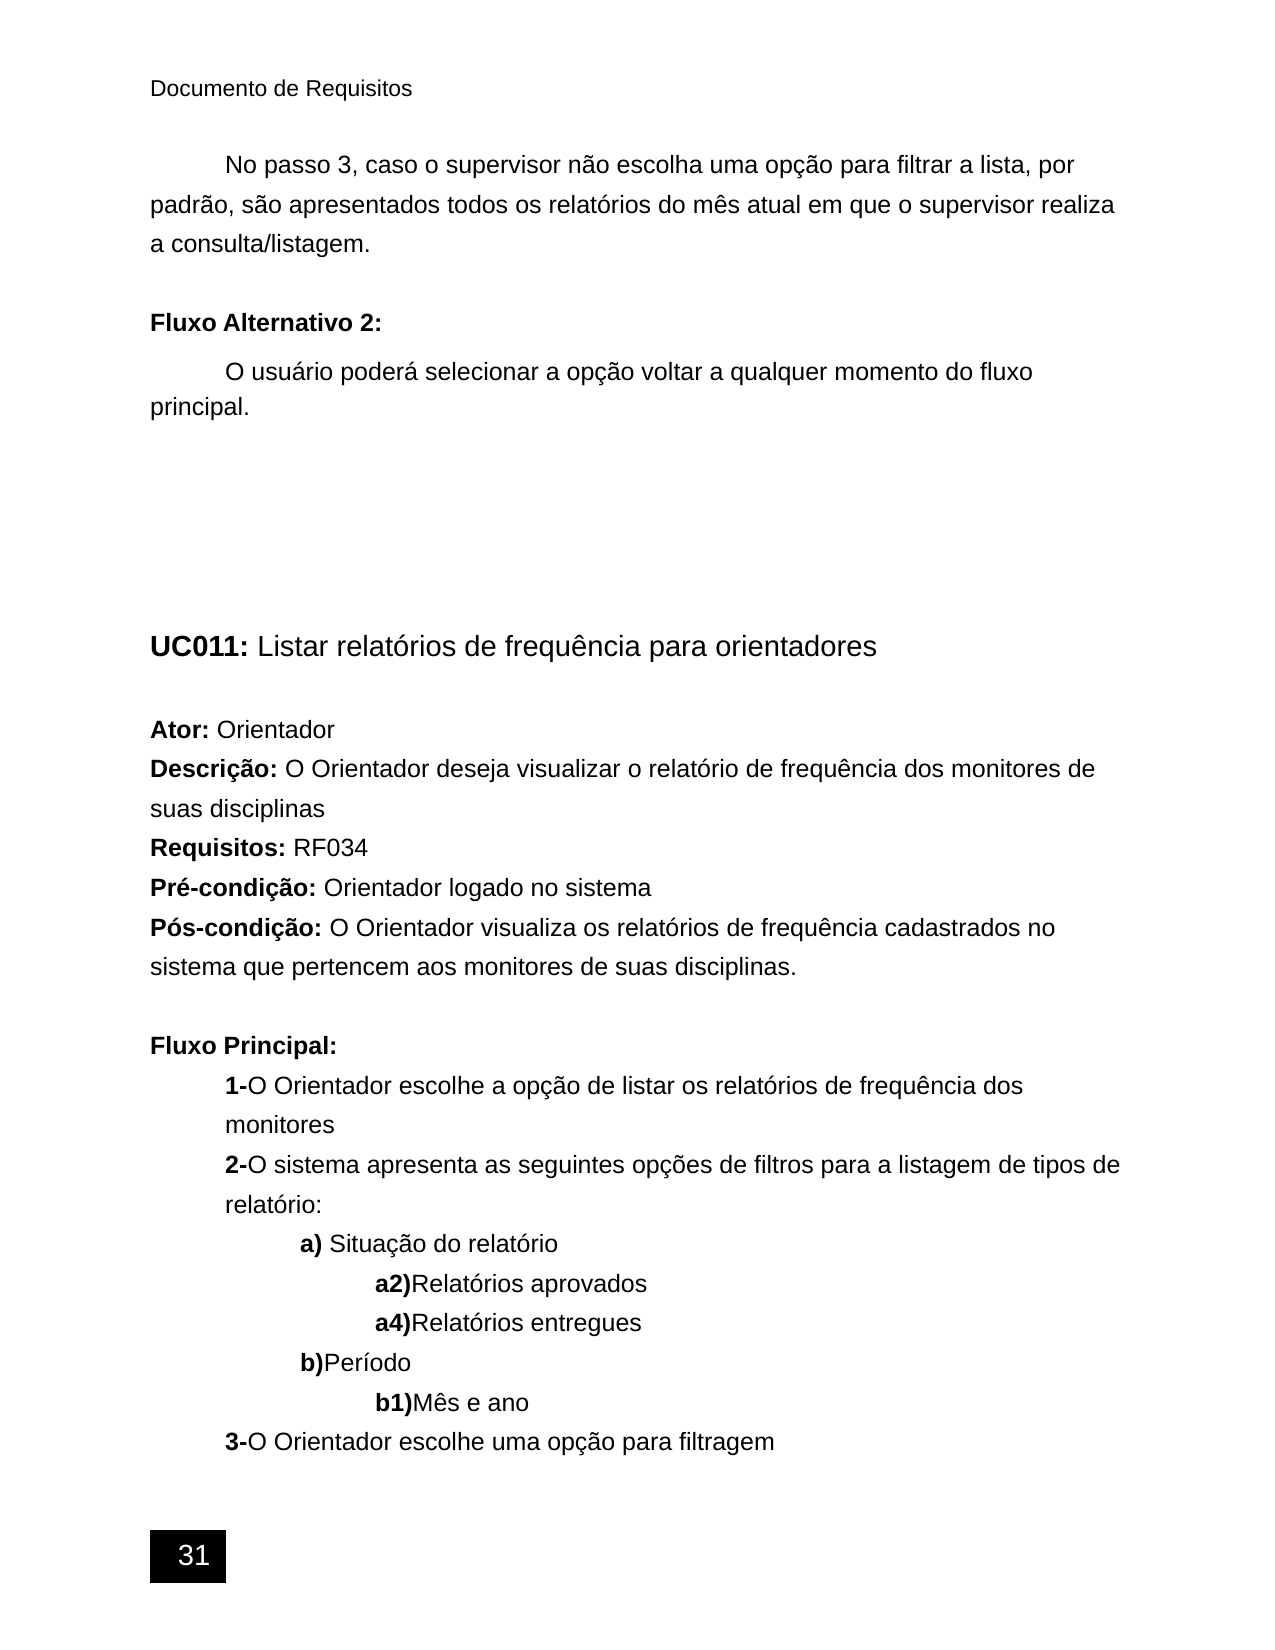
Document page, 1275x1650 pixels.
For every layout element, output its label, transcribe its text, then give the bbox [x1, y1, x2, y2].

text O usuário poderá selecionar a opção voltar a qualquer momento do fluxo principal. [150, 357, 1125, 421]
text Fluxo Alternativo 2: [150, 308, 1125, 337]
text b1)Mês e ano [150, 1387, 1125, 1416]
text 2-O sistema apresenta as seguintes opções de filtros para a listagem de tipos de relatório: [150, 1150, 1125, 1218]
text Descrição: O Orientador deseja visualizar o relatório de frequência dos monitores de suas disciplinas [150, 754, 1125, 822]
text Pré-condição: Orientador logado no sistema [150, 873, 1125, 902]
text Requisitos: RF034 [150, 833, 1125, 862]
text 3-O Orientador escolhe uma opção para filtragem [150, 1427, 1125, 1456]
text a2)Relatórios aprovados [150, 1269, 1125, 1297]
text a) Situação do relatório [150, 1229, 1125, 1258]
text b)Período [150, 1348, 1125, 1377]
text Fluxo Principal: [150, 1031, 1125, 1060]
text Ator: Orientador [150, 714, 1125, 743]
text a4)Relatórios entregues [150, 1308, 1125, 1337]
text UC011: Listar relatórios de frequência para orientadores [150, 629, 1125, 662]
text Pós-condição: O Orientador visualiza os relatórios de frequência cadastrados no sistema que pertencem aos monitores de suas disciplinas. [150, 912, 1125, 981]
text No passo 3, caso o supervisor não escolha uma opção para filtrar a lista, por padrão, são apresentados todos os relatórios do mês atual em que o supervisor realiza a consulta/listagem. [150, 150, 1125, 258]
text 1-O Orientador escolhe a opção de listar os relatórios de frequência dos monitores [150, 1071, 1125, 1139]
